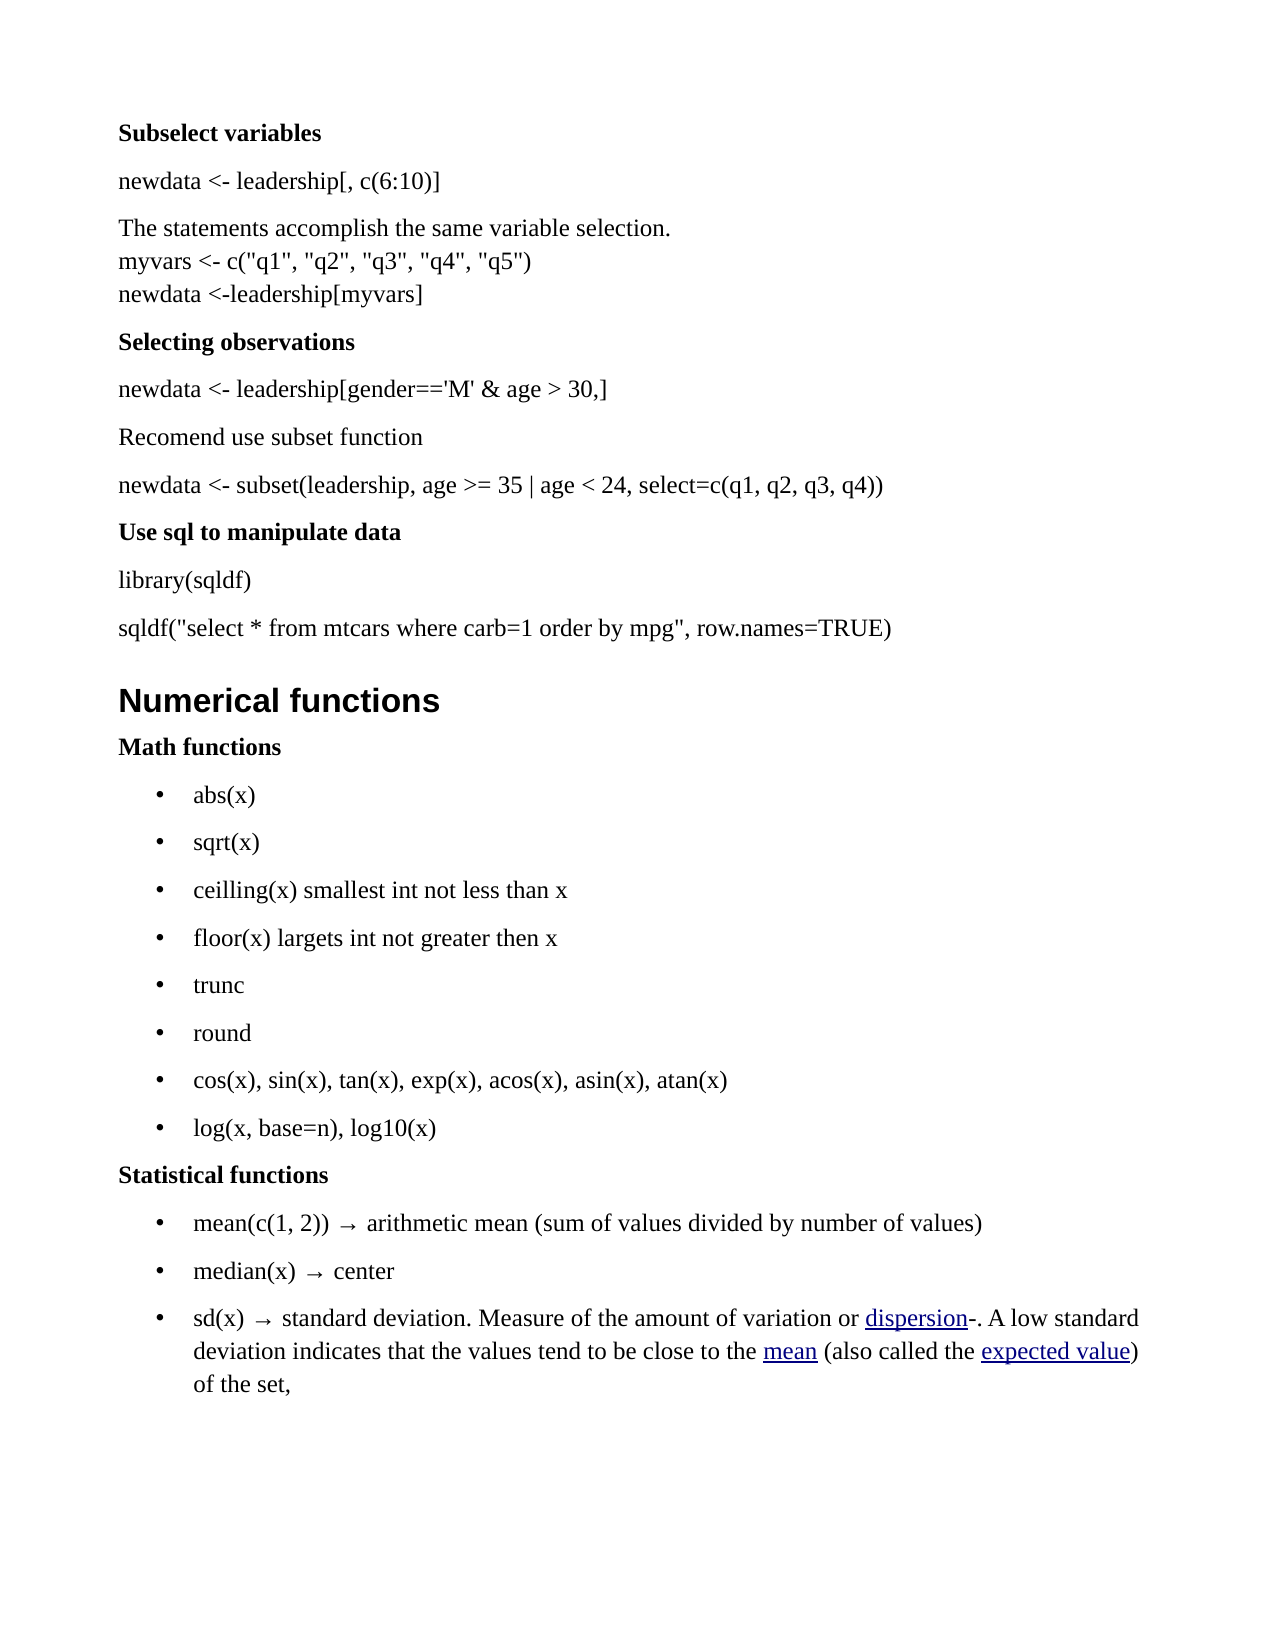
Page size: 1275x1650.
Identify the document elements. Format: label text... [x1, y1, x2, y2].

text newdata <- subset(leadership, age >= 35 | age < 24, select=c(q1, q2, q3, q4)) [118, 470, 1157, 498]
list cos(x), sin(x), tan(x), exp(x), acos(x), asin(x), atan(x) [156, 1065, 1157, 1094]
text newdata <- leadership[, c(6:10)] [118, 166, 1157, 194]
list trunc [156, 970, 1157, 999]
list log(x, base=n), log10(x) [156, 1113, 1157, 1142]
list sqrt(x) [156, 827, 1157, 856]
list round [156, 1018, 1157, 1047]
text Statistical functions [118, 1161, 1157, 1189]
text The statements accomplish the same variable selection. myvars <- c("q1", "q2", "q3", "q4", "q5") newdata <-leadership[myvars] [118, 213, 1157, 308]
list floor(x) largets int not greater then x [156, 923, 1157, 951]
list median(x) → center [156, 1256, 1157, 1284]
text newdata <- leadership[gender=='M' & age > 30,] [118, 374, 1157, 403]
text Recomend use subset function [118, 422, 1157, 451]
text Selecting observations [118, 327, 1157, 356]
subtitle Numerical functions [118, 681, 1157, 720]
text library(sqldf) [118, 565, 1157, 594]
list mean(c(1, 2)) → arithmetic mean (sum of values divided by number of values) [156, 1208, 1157, 1237]
text Math functions [118, 732, 1157, 761]
text Subselect variables [118, 118, 1157, 147]
list sd(x) → standard deviation. Measure of the amount of variation or dispersion-. A low standard deviation indicates that the values tend to be close to the mean (also called the expected value) of the set, [156, 1303, 1157, 1398]
list abs(x) [156, 780, 1157, 808]
text sqldf("select * from mtcars where carb=1 order by mpg", row.names=TRUE) [118, 613, 1157, 641]
list ceilling(x) smallest int not less than x [156, 875, 1157, 904]
text Use sql to manipulate data [118, 517, 1157, 546]
